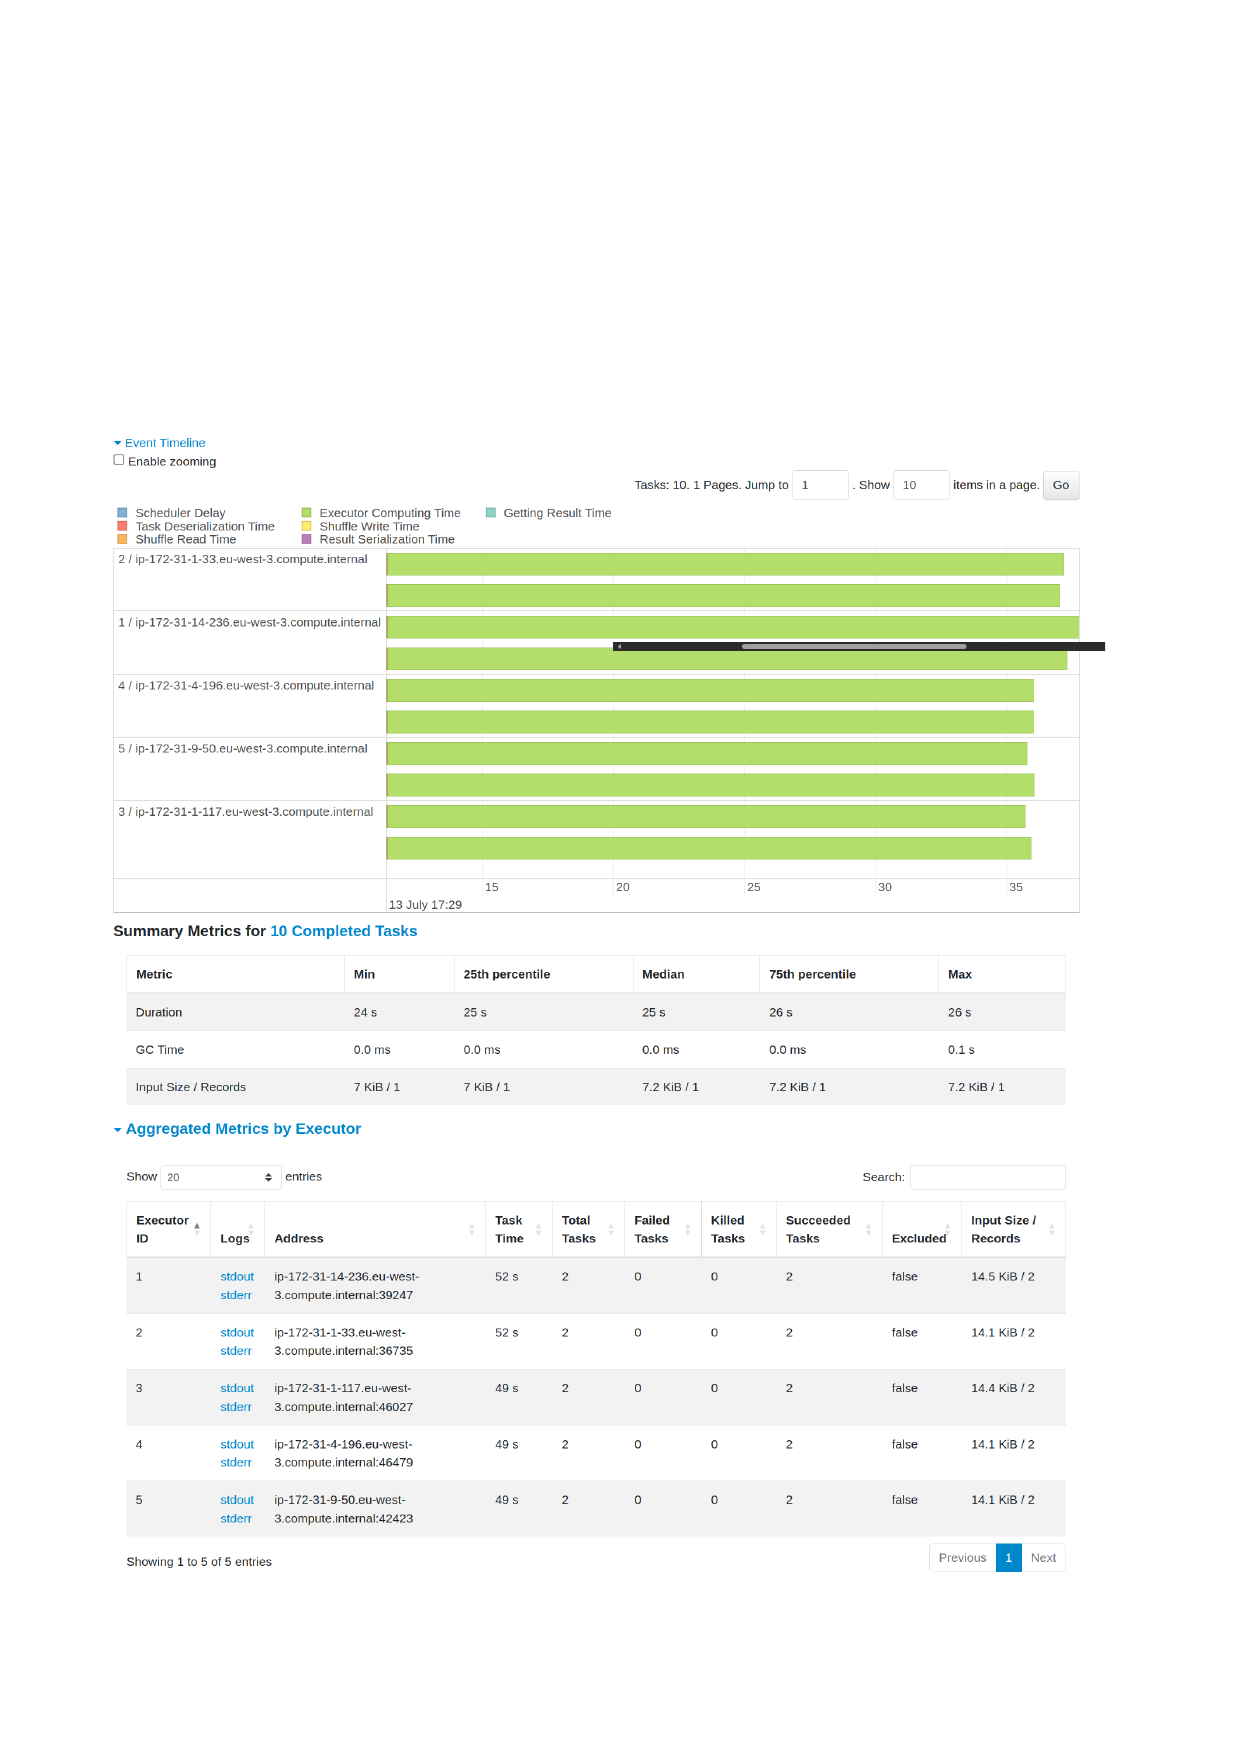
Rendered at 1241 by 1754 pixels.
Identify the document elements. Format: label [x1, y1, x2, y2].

picture [101, 432, 1106, 1572]
